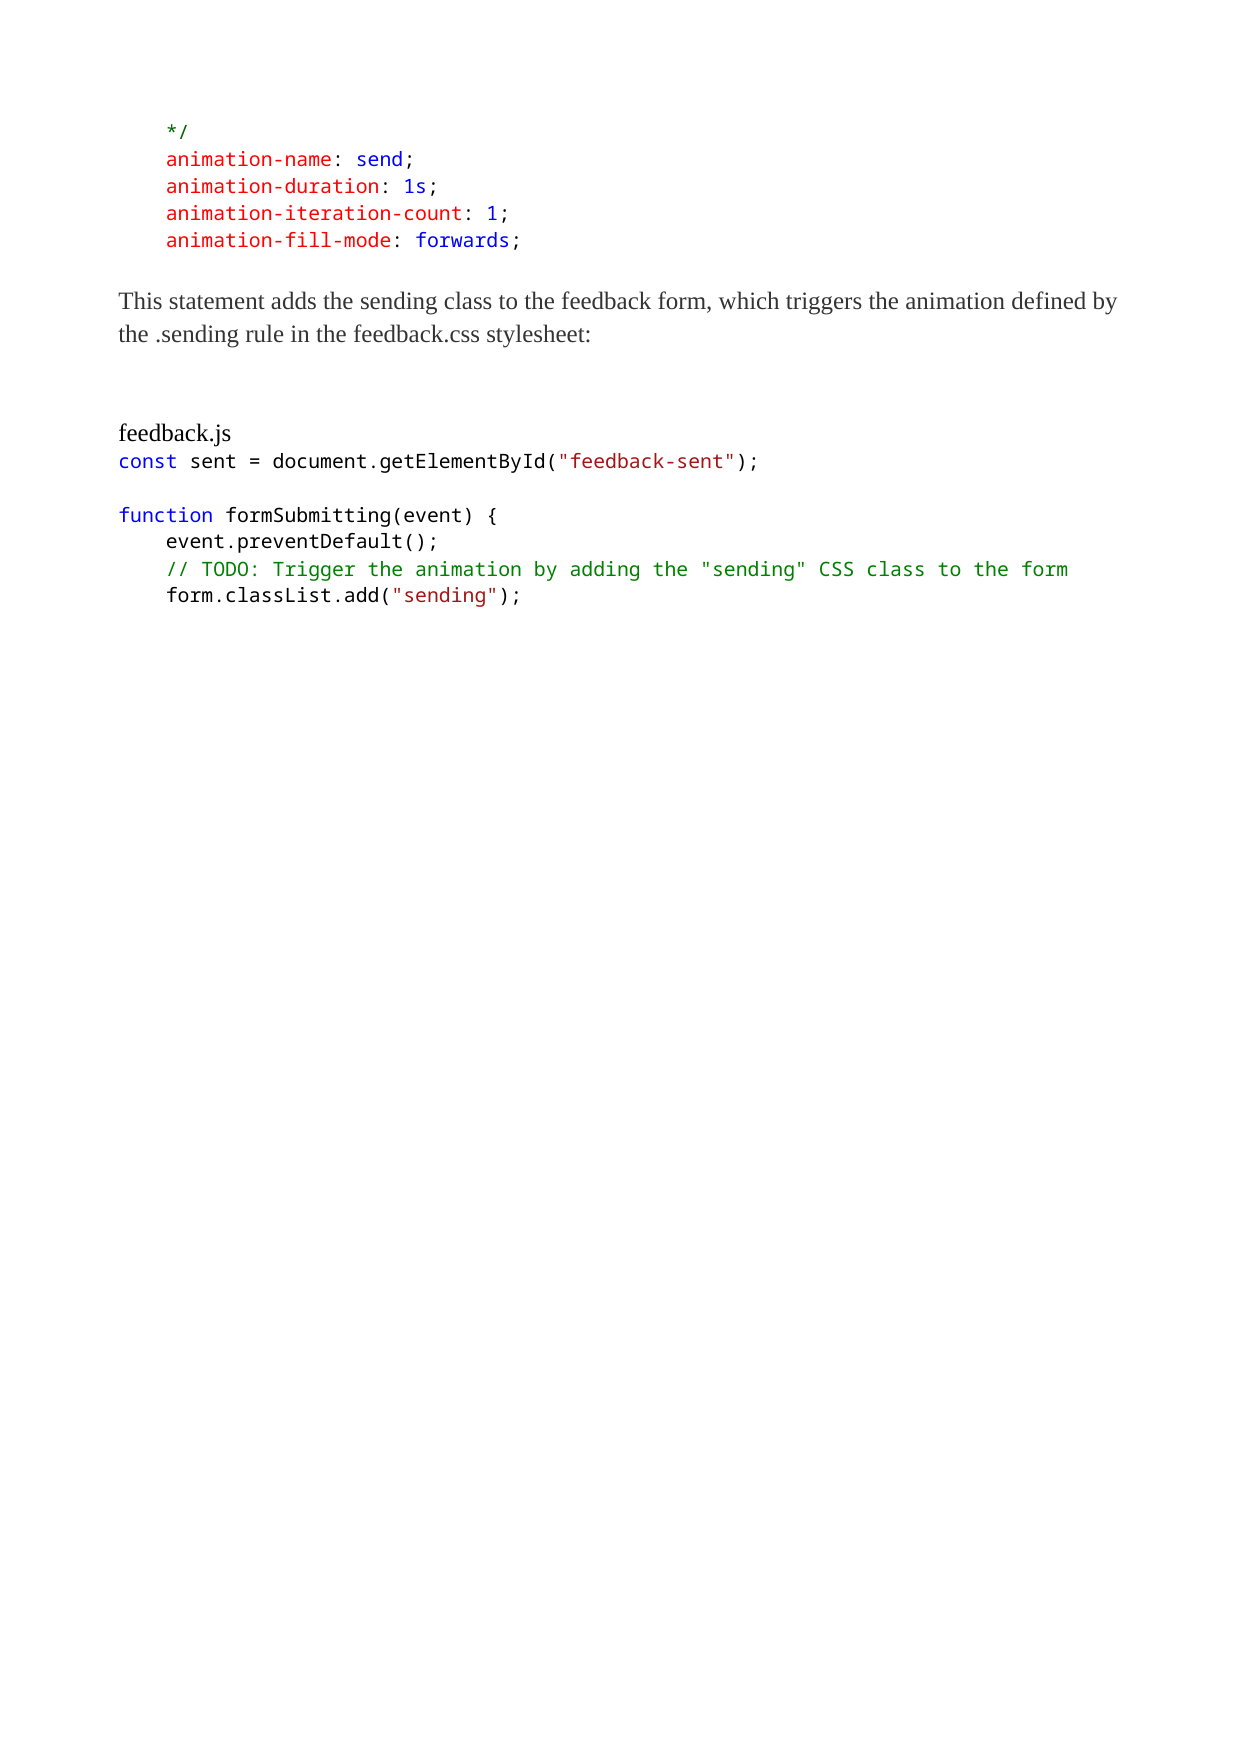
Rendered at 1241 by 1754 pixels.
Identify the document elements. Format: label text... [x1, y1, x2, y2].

text function formSubmitting(event) { [118, 501, 1122, 528]
text animation-fill-mode: forwards; [118, 226, 1122, 253]
text feedback.js [118, 418, 1122, 447]
text animation-duration: 1s; [118, 172, 1122, 199]
text This statement adds the sending class to the feedback form, which triggers the animation defined by the .sending rule in the feedback.css stylesheet: [118, 286, 1122, 348]
text event.preventDefault(); [118, 528, 1122, 555]
text animation-iteration-count: 1; [118, 199, 1122, 226]
text form.classList.add("sending"); [118, 582, 1122, 609]
text // TODO: Trigger the animation by adding the "sending" CSS class to the form [118, 555, 1122, 582]
text const sent = document.getElementById("feedback-sent"); [118, 447, 1122, 474]
text animation-name: send; [118, 145, 1122, 172]
text */ [118, 118, 1122, 145]
